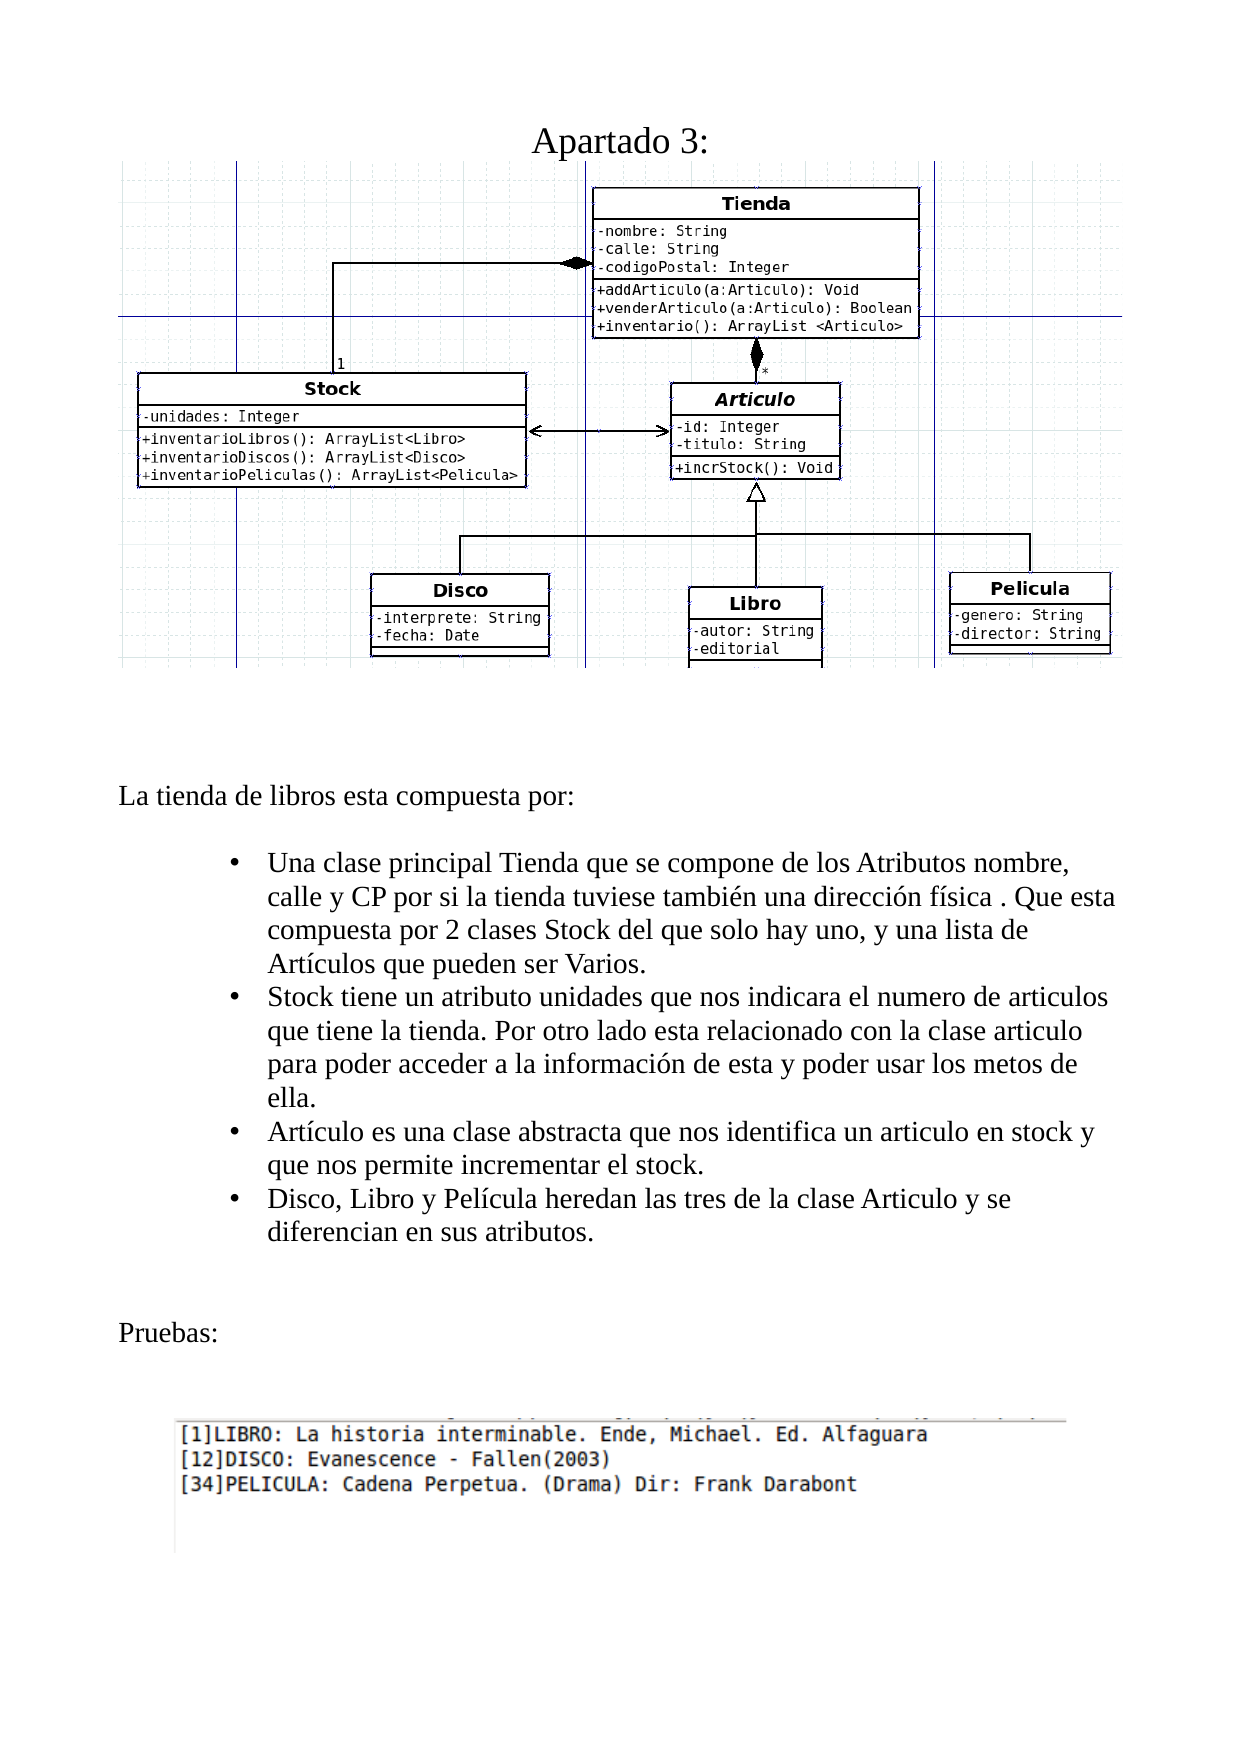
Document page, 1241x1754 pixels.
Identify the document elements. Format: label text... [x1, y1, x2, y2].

list Una clase principal Tienda que se compone de los Atributos nombre, calle y CP por si la tienda tuviese también una dirección física . Que esta compuesta por 2 clases Stock del que solo hay uno, y una lista de Artículos que pueden ser Varios. [229, 845, 1122, 979]
list Disco, Libro y Película heredan las tres de la clase Articulo y se diferencian en sus atributos. [229, 1181, 1122, 1248]
list Artículo es una clase abstracta que nos identifica un articulo en stock y que nos permite incrementar el stock. [229, 1114, 1122, 1181]
picture [173, 1418, 1067, 1553]
text Apartado 3: [118, 118, 1122, 161]
list Stock tiene un atributo unidades que nos indicara el numero de articulos que tiene la tienda. Por otro lado esta relacionado con la clase articulo para poder acceder a la información de esta y poder usar los metos de ella. [229, 979, 1122, 1114]
picture [118, 161, 1123, 668]
text La tienda de libros esta compuesta por: [118, 778, 1122, 812]
text Pruebas: [118, 1315, 1122, 1349]
